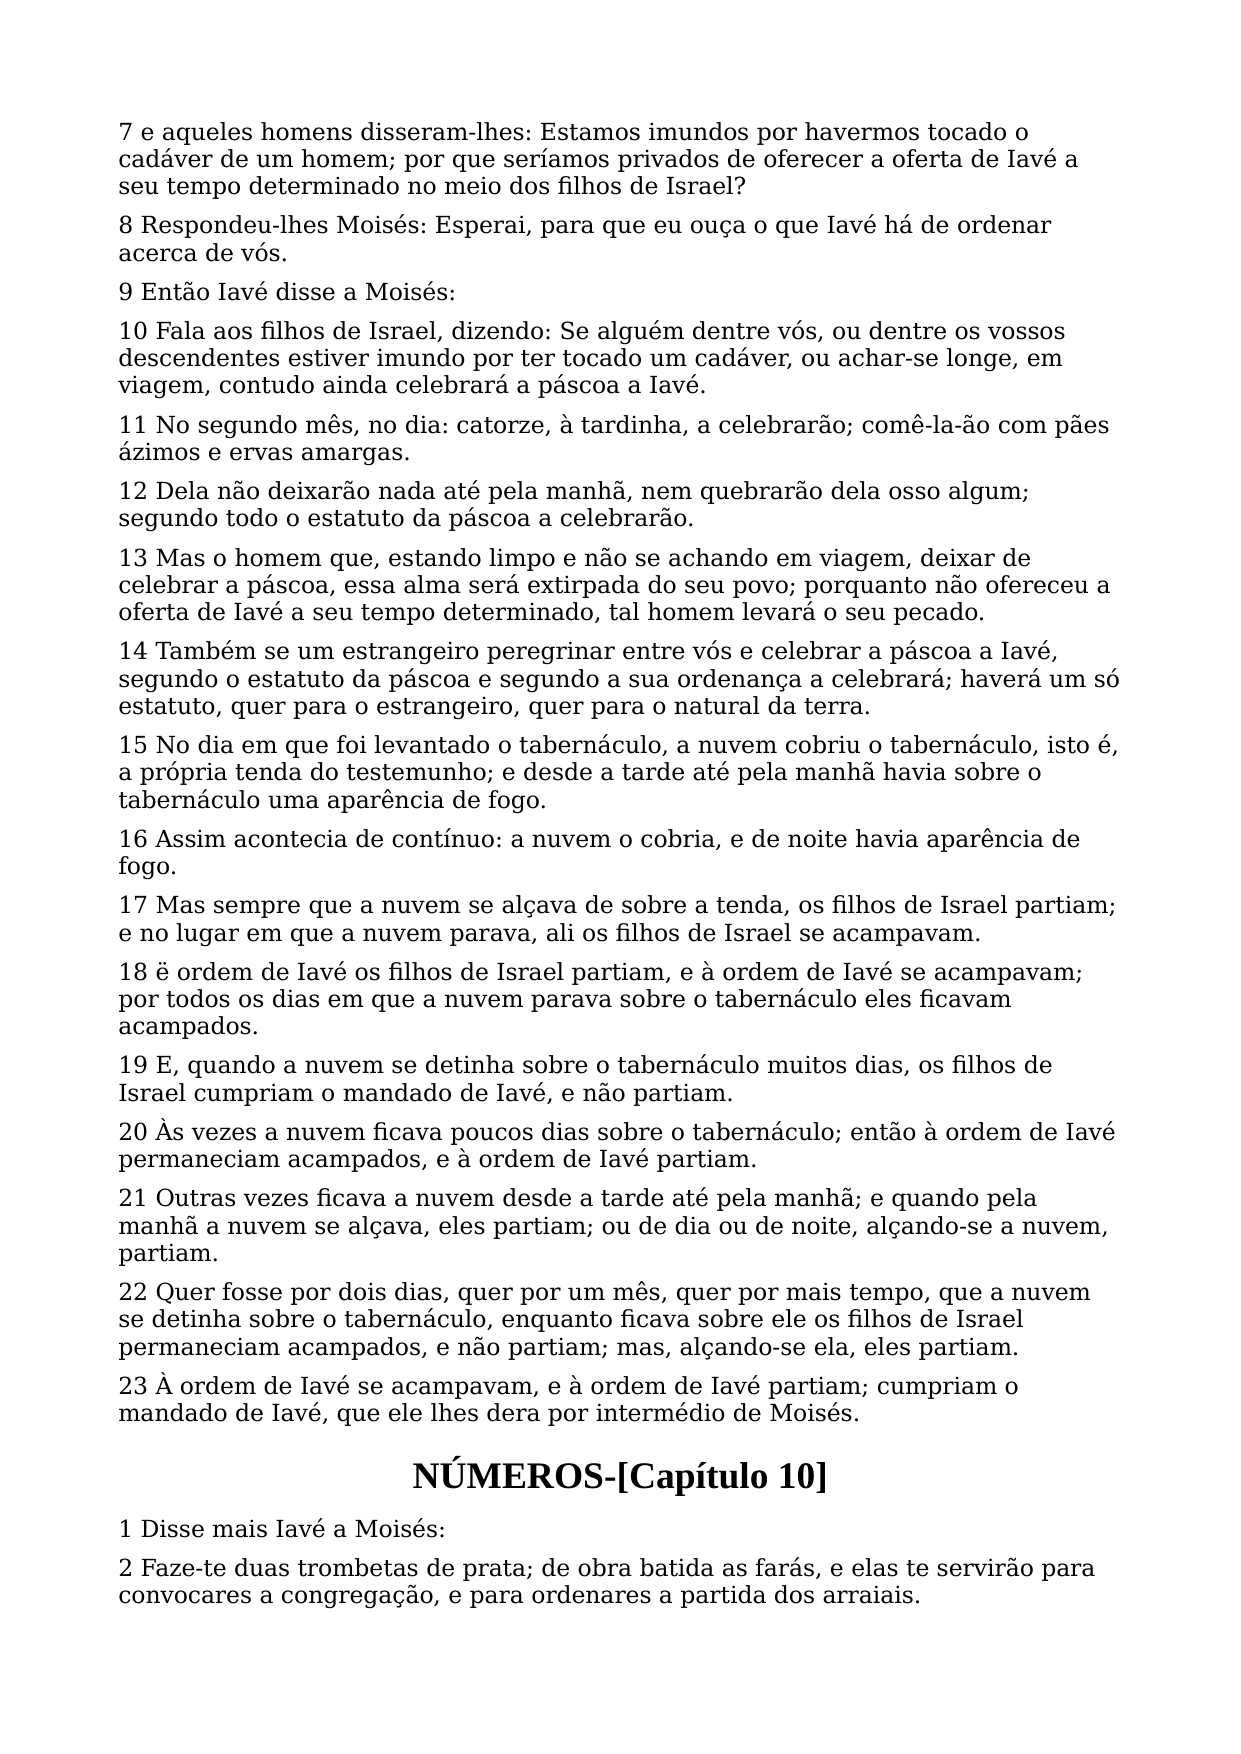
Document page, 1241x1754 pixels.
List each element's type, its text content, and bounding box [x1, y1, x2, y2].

text 18 ë ordem de Iavé os filhos de Israel partiam, e à ordem de Iavé se acampavam; por todos os dias em que a nuvem parava sobre o tabernáculo eles ficavam acampados. [118, 958, 1122, 1040]
text 23 À ordem de Iavé se acampavam, e à ordem de Iavé partiam; cumpriam o mandado de Iavé, que ele lhes dera por intermédio de Moisés. [118, 1372, 1122, 1427]
text 16 Assim acontecia de contínuo: a nuvem o cobria, e de noite havia aparência de fogo. [118, 825, 1122, 880]
subtitle NÚMEROS-[Capítulo 10] [118, 1454, 1122, 1497]
text 13 Mas o homem que, estando limpo e não se achando em viagem, deixar de celebrar a páscoa, essa alma será extirpada do seu povo; porquanto não ofereceu a oferta de Iavé a seu tempo determinado, tal homem levará o seu pecado. [118, 544, 1122, 626]
text 20 Às vezes a nuvem ficava poucos dias sobre o tabernáculo; então à ordem de Iavé permaneciam acampados, e à ordem de Iavé partiam. [118, 1118, 1122, 1173]
text 14 Também se um estrangeiro peregrinar entre vós e celebrar a páscoa a Iavé, segundo o estatuto da páscoa e segundo a sua ordenança a celebrará; haverá um só estatuto, quer para o estrangeiro, quer para o natural da terra. [118, 638, 1122, 720]
text 2 Faze-te duas trombetas de prata; de obra batida as farás, e elas te servirão para convocares a congregação, e para ordenares a partida dos arraiais. [118, 1554, 1122, 1609]
text 12 Dela não deixarão nada até pela manhã, nem quebrarão dela osso algum; segundo todo o estatuto da páscoa a celebrarão. [118, 478, 1122, 532]
text 8 Respondeu-lhes Moisés: Esperai, para que eu ouça o que Iavé há de ordenar acerca de vós. [118, 212, 1122, 266]
text 19 E, quando a nuvem se detinha sobre o tabernáculo muitos dias, os filhos de Israel cumpriam o mandado de Iavé, e não partiam. [118, 1052, 1122, 1107]
text 10 Fala aos filhos de Israel, dizendo: Se alguém dentre vós, ou dentre os vossos descendentes estiver imundo por ter tocado um cadáver, ou achar-se longe, em viagem, contudo ainda celebrará a páscoa a Iavé. [118, 317, 1122, 399]
text 17 Mas sempre que a nuvem se alçava de sobre a tenda, os filhos de Israel partiam; e no lugar em que a nuvem parava, ali os filhos de Israel se acampavam. [118, 892, 1122, 946]
text 9 Então Iavé disse a Moisés: [118, 278, 1122, 306]
text 21 Outras vezes ficava a nuvem desde a tarde até pela manhã; e quando pela manhã a nuvem se alçava, eles partiam; ou de dia ou de noite, alçando-se a nuvem, partiam. [118, 1185, 1122, 1267]
text 1 Disse mais Iavé a Moisés: [118, 1515, 1122, 1543]
text 15 No dia em que foi levantado o tabernáculo, a nuvem cobriu o tabernáculo, isto é, a própria tenda do testemunho; e desde a tarde até pela manhã havia sobre o tabernáculo uma aparência de fogo. [118, 732, 1122, 813]
text 7 e aqueles homens disseram-lhes: Estamos imundos por havermos tocado o cadáver de um homem; por que seríamos privados de oferecer a oferta de Iavé a seu tempo determinado no meio dos filhos de Israel? [118, 118, 1122, 200]
text 22 Quer fosse por dois dias, quer por um mês, quer por mais tempo, que a nuvem se detinha sobre o tabernáculo, enquanto ficava sobre ele os filhos de Israel permaneciam acampados, e não partiam; mas, alçando-se ela, eles partiam. [118, 1279, 1122, 1361]
text 11 No segundo mês, no dia: catorze, à tardinha, a celebrarão; comê-la-ão com pães ázimos e ervas amargas. [118, 411, 1122, 466]
